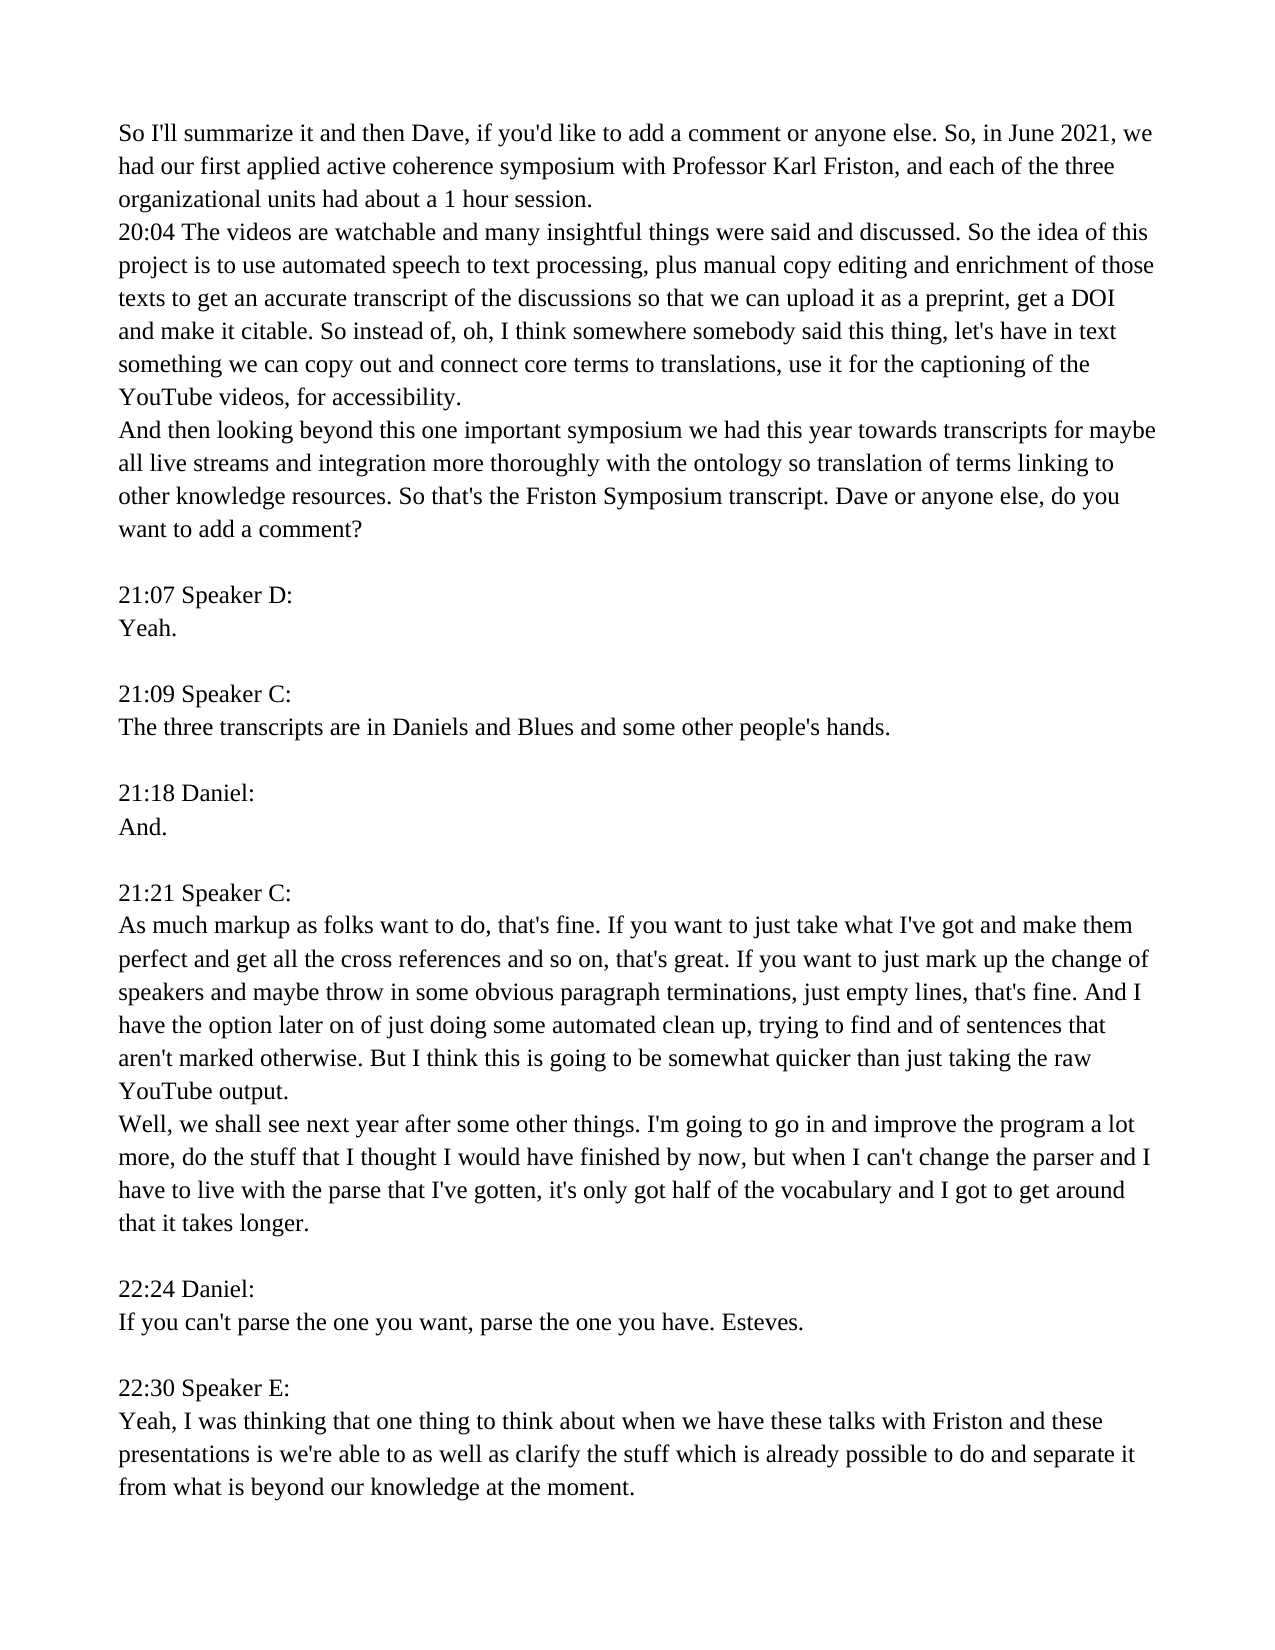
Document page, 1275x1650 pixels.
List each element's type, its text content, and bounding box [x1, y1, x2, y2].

text And then looking beyond this one important symposium we had this year towards transcripts for maybe all live streams and integration more thoroughly with the ontology so translation of terms linking to other knowledge resources. So that's the Friston Symposium transcript. Dave or anyone else, do you want to add a comment? [118, 415, 1157, 543]
text And. [118, 812, 1157, 840]
text 20:04 The videos are watchable and many insightful things were said and discussed. So the idea of this project is to use automated speech to text processing, plus manual copy editing and enrichment of those texts to get an accurate transcript of the discussions so that we can upload it as a preprint, get a DOI and make it citable. So instead of, oh, I think somewhere somebody said this thing, let's have in text something we can copy out and connect core terms to translations, use it for the captioning of the YouTube videos, for accessibility. [118, 217, 1157, 411]
text 21:09 Speaker C: [118, 679, 1157, 708]
text The three transcripts are in Daniels and Blues and some other people's hands. [118, 712, 1157, 741]
text Well, we shall see next year after some other things. I'm going to go in and improve the program a lot more, do the stuff that I thought I would have finished by now, but when I can't change the parser and I have to live with the parse that I've gotten, it's only got half of the vocabulary and I got to get around that it takes longer. [118, 1109, 1157, 1237]
text If you can't parse the one you want, parse the one you have. Esteves. [118, 1307, 1157, 1336]
text As much markup as folks want to do, that's fine. If you want to just take what I've got and make them perfect and get all the cross references and so on, that's great. If you want to just mark up the change of speakers and maybe throw in some obvious paragraph terminations, just empty lines, that's fine. And I have the option later on of just doing some automated clean up, trying to find and of sentences that aren't marked otherwise. But I think this is going to be somewhat quicker than just taking the raw YouTube output. [118, 911, 1157, 1104]
text 22:24 Daniel: [118, 1274, 1157, 1303]
text Yeah. [118, 613, 1157, 642]
text Yeah, I was thinking that one thing to think about when we have these talks with Friston and these presentations is we're able to as well as clarify the stuff which is already possible to do and separate it from what is beyond our knowledge at the moment. [118, 1406, 1157, 1501]
text 22:30 Speaker E: [118, 1373, 1157, 1402]
text 21:07 Speaker D: [118, 580, 1157, 609]
text So I'll summarize it and then Dave, if you'd like to add a comment or anyone else. So, in June 2021, we had our first applied active coherence symposium with Professor Karl Friston, and each of the three organizational units had about a 1 hour session. [118, 118, 1157, 213]
text 21:18 Daniel: [118, 778, 1157, 807]
text 21:21 Speaker C: [118, 878, 1157, 906]
